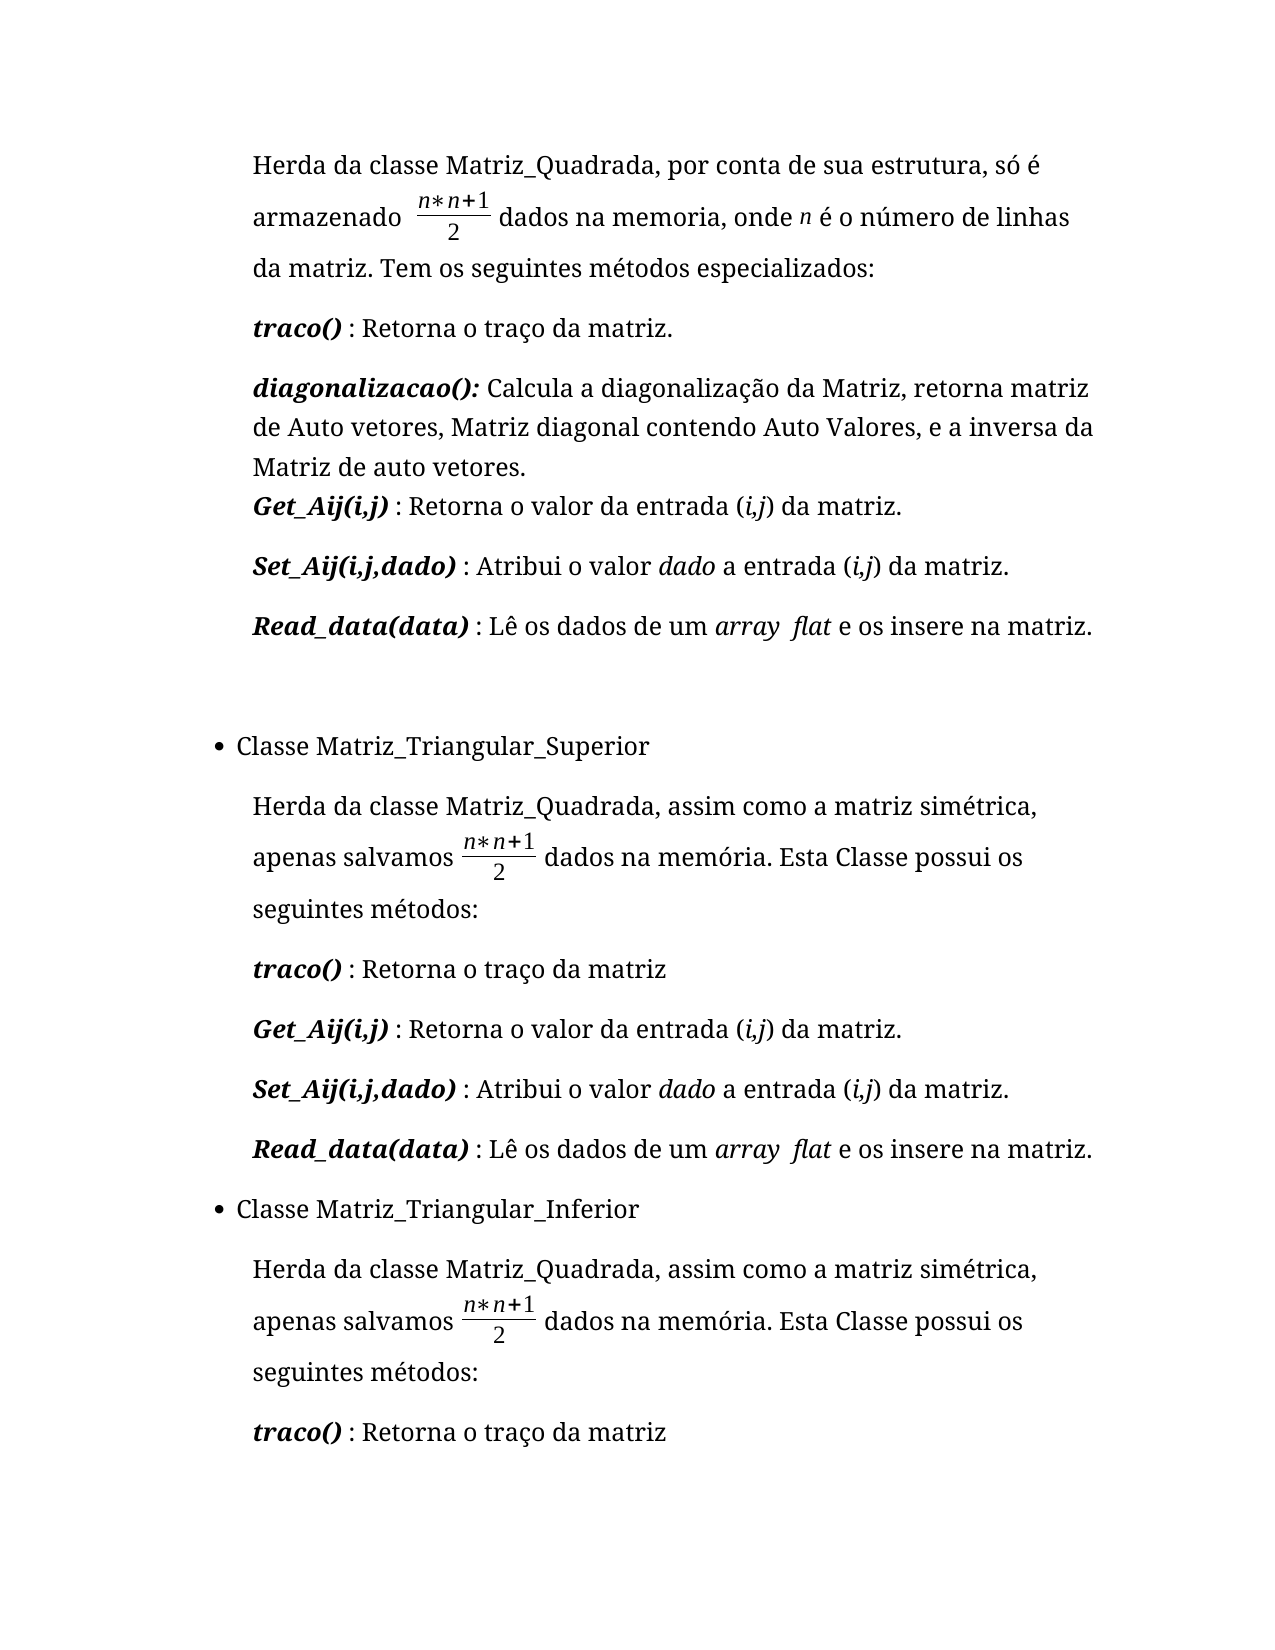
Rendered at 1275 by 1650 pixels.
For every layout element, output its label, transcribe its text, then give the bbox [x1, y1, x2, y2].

text Set_Aij(i,j,dado) : Atribui o valor dado a entrada (i,j) da matriz. [252, 548, 1098, 582]
list Classe Matriz_Triangular_Superior [215, 728, 1098, 762]
text Set_Aij(i,j,dado) : Atribui o valor dado a entrada (i,j) da matriz. [252, 1072, 1098, 1106]
text Read_data(data) : Lê os dados de um array flat e os insere na matriz. [252, 608, 1098, 642]
list Get_Aij(i,j) : Retorna o valor da entrada (i,j) da matriz. [252, 488, 1098, 522]
text Herda da classe Matriz_Quadrada, assim como a matriz simétrica, apenas salvamos dados na memória. Esta Classe possui os seguintes métodos: [252, 1252, 1098, 1389]
text Read_data(data) : Lê os dados de um array flat e os insere na matriz. [252, 1132, 1098, 1166]
list Herda da classe Matriz_Quadrada, por conta de sua estrutura, só é armazenado dados na memoria, onde é o número de linhas da matriz. Tem os seguintes métodos especializados: [252, 148, 1098, 285]
text traco() : Retorna o traço da matriz [252, 952, 1098, 986]
text traco() : Retorna o traço da matriz [252, 1415, 1098, 1449]
list diagonalizacao(): Calcula a diagonalização da Matriz, retorna matriz de Auto vetores, Matriz diagonal contendo Auto Valores, e a inversa da Matriz de auto vetores. [252, 371, 1098, 483]
text Get_Aij(i,j) : Retorna o valor da entrada (i,j) da matriz. [252, 1012, 1098, 1046]
text Herda da classe Matriz_Quadrada, assim como a matriz simétrica, apenas salvamos dados na memória. Esta Classe possui os seguintes métodos: [252, 788, 1098, 926]
text traco() : Retorna o traço da matriz. [252, 311, 1098, 345]
list Classe Matriz_Triangular_Inferior [215, 1192, 1098, 1226]
